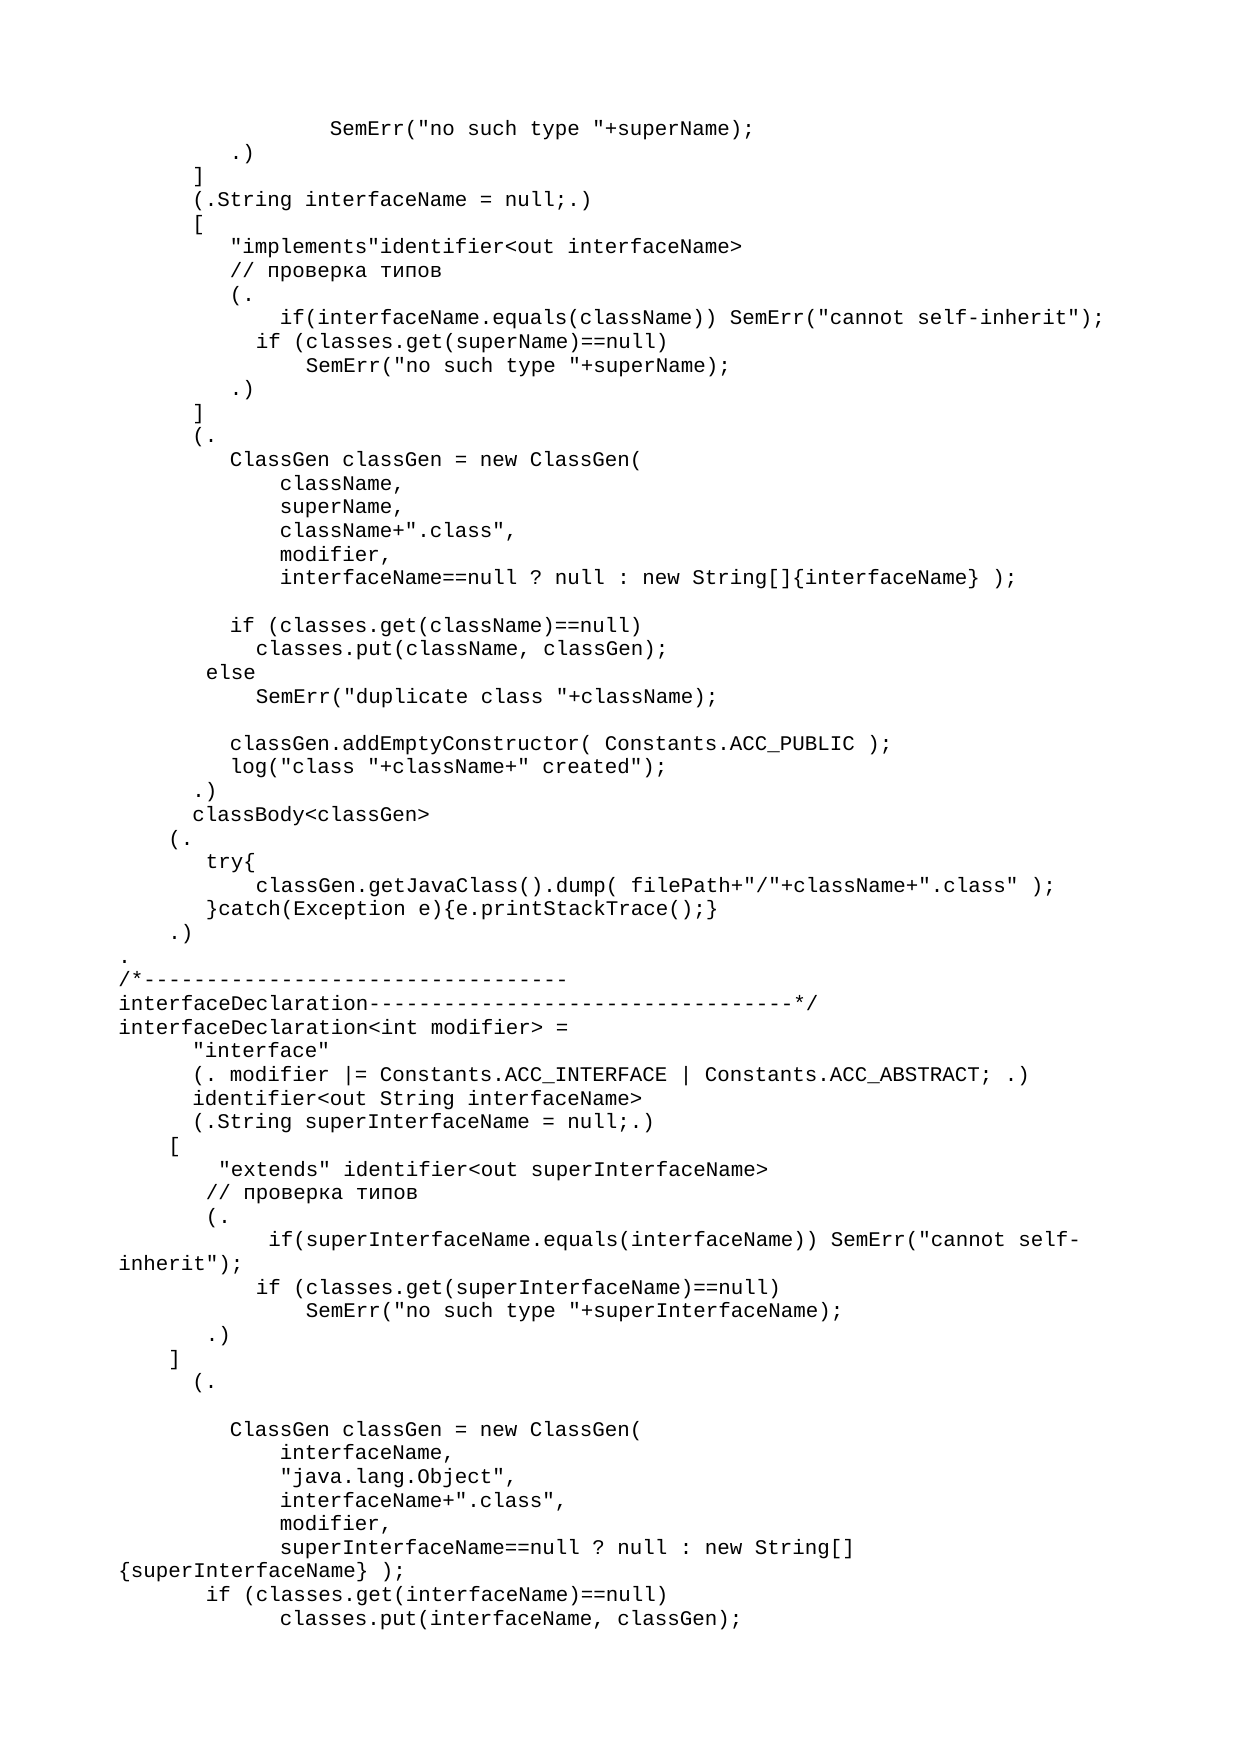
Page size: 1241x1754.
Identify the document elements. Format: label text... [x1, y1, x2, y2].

text .) [118, 780, 1122, 804]
text interfaceName==null ? null : new String[]{interfaceName} ); [118, 567, 1122, 591]
text (. [118, 1206, 1122, 1229]
text "extends" identifier<out superInterfaceName> [118, 1158, 1122, 1182]
text interfaceName+".class", [118, 1489, 1122, 1513]
text if(interfaceName.equals(className)) SemErr("cannot self-inherit"); [118, 307, 1122, 331]
text (.String interfaceName = null;.) [118, 189, 1122, 213]
text className+".class", [118, 520, 1122, 544]
text log("class "+className+" created"); [118, 757, 1122, 780]
text SemErr("no such type "+superName); [118, 118, 1122, 142]
text // проверка типов [118, 260, 1122, 284]
text if (classes.get(superName)==null) [118, 331, 1122, 354]
text .) [118, 142, 1122, 165]
text classes.put(interfaceName, classGen); [118, 1608, 1122, 1631]
text else [118, 662, 1122, 686]
text SemErr("duplicate class "+className); [118, 686, 1122, 709]
text ] [118, 165, 1122, 189]
text .) [118, 1324, 1122, 1348]
text (. [118, 1371, 1122, 1395]
text .) [118, 378, 1122, 402]
text "java.lang.Object", [118, 1466, 1122, 1489]
text classBody<classGen> [118, 804, 1122, 827]
text try{ [118, 851, 1122, 875]
text interfaceName, [118, 1442, 1122, 1466]
text }catch(Exception e){e.printStackTrace();} [118, 898, 1122, 922]
text [ [118, 1135, 1122, 1158]
text if (classes.get(superInterfaceName)==null) [118, 1277, 1122, 1300]
text ClassGen classGen = new ClassGen( [118, 449, 1122, 473]
text classGen.getJavaClass().dump( filePath+"/"+className+".class" ); [118, 875, 1122, 898]
text "interface" [118, 1040, 1122, 1064]
text /*----------------------------------interfaceDeclaration----------------------------------*/ [118, 969, 1122, 1017]
text (. [118, 827, 1122, 851]
text (.String superInterfaceName = null;.) [118, 1111, 1122, 1135]
text .) [118, 922, 1122, 946]
text SemErr("no such type "+superInterfaceName); [118, 1300, 1122, 1324]
text classes.put(className, classGen); [118, 638, 1122, 662]
text if(superInterfaceName.equals(interfaceName)) SemErr("cannot self-inherit"); [118, 1229, 1122, 1277]
text modifier, [118, 1513, 1122, 1537]
text "implements"identifier<out interfaceName> [118, 236, 1122, 260]
text . [118, 946, 1122, 969]
text (. [118, 284, 1122, 307]
text ClassGen classGen = new ClassGen( [118, 1419, 1122, 1442]
text ] [118, 402, 1122, 426]
text if (classes.get(interfaceName)==null) [118, 1584, 1122, 1608]
text [ [118, 213, 1122, 236]
text superInterfaceName==null ? null : new String[]{superInterfaceName} ); [118, 1537, 1122, 1584]
text SemErr("no such type "+superName); [118, 354, 1122, 378]
text superName, [118, 496, 1122, 520]
text (. [118, 426, 1122, 449]
text modifier, [118, 544, 1122, 567]
text if (classes.get(className)==null) [118, 615, 1122, 638]
text classGen.addEmptyConstructor( Constants.ACC_PUBLIC ); [118, 733, 1122, 757]
text // проверка типов [118, 1182, 1122, 1206]
text ] [118, 1348, 1122, 1371]
text (. modifier |= Constants.ACC_INTERFACE | Constants.ACC_ABSTRACT; .) [118, 1064, 1122, 1088]
text identifier<out String interfaceName> [118, 1088, 1122, 1111]
text className, [118, 473, 1122, 496]
text interfaceDeclaration<int modifier> = [118, 1017, 1122, 1040]
